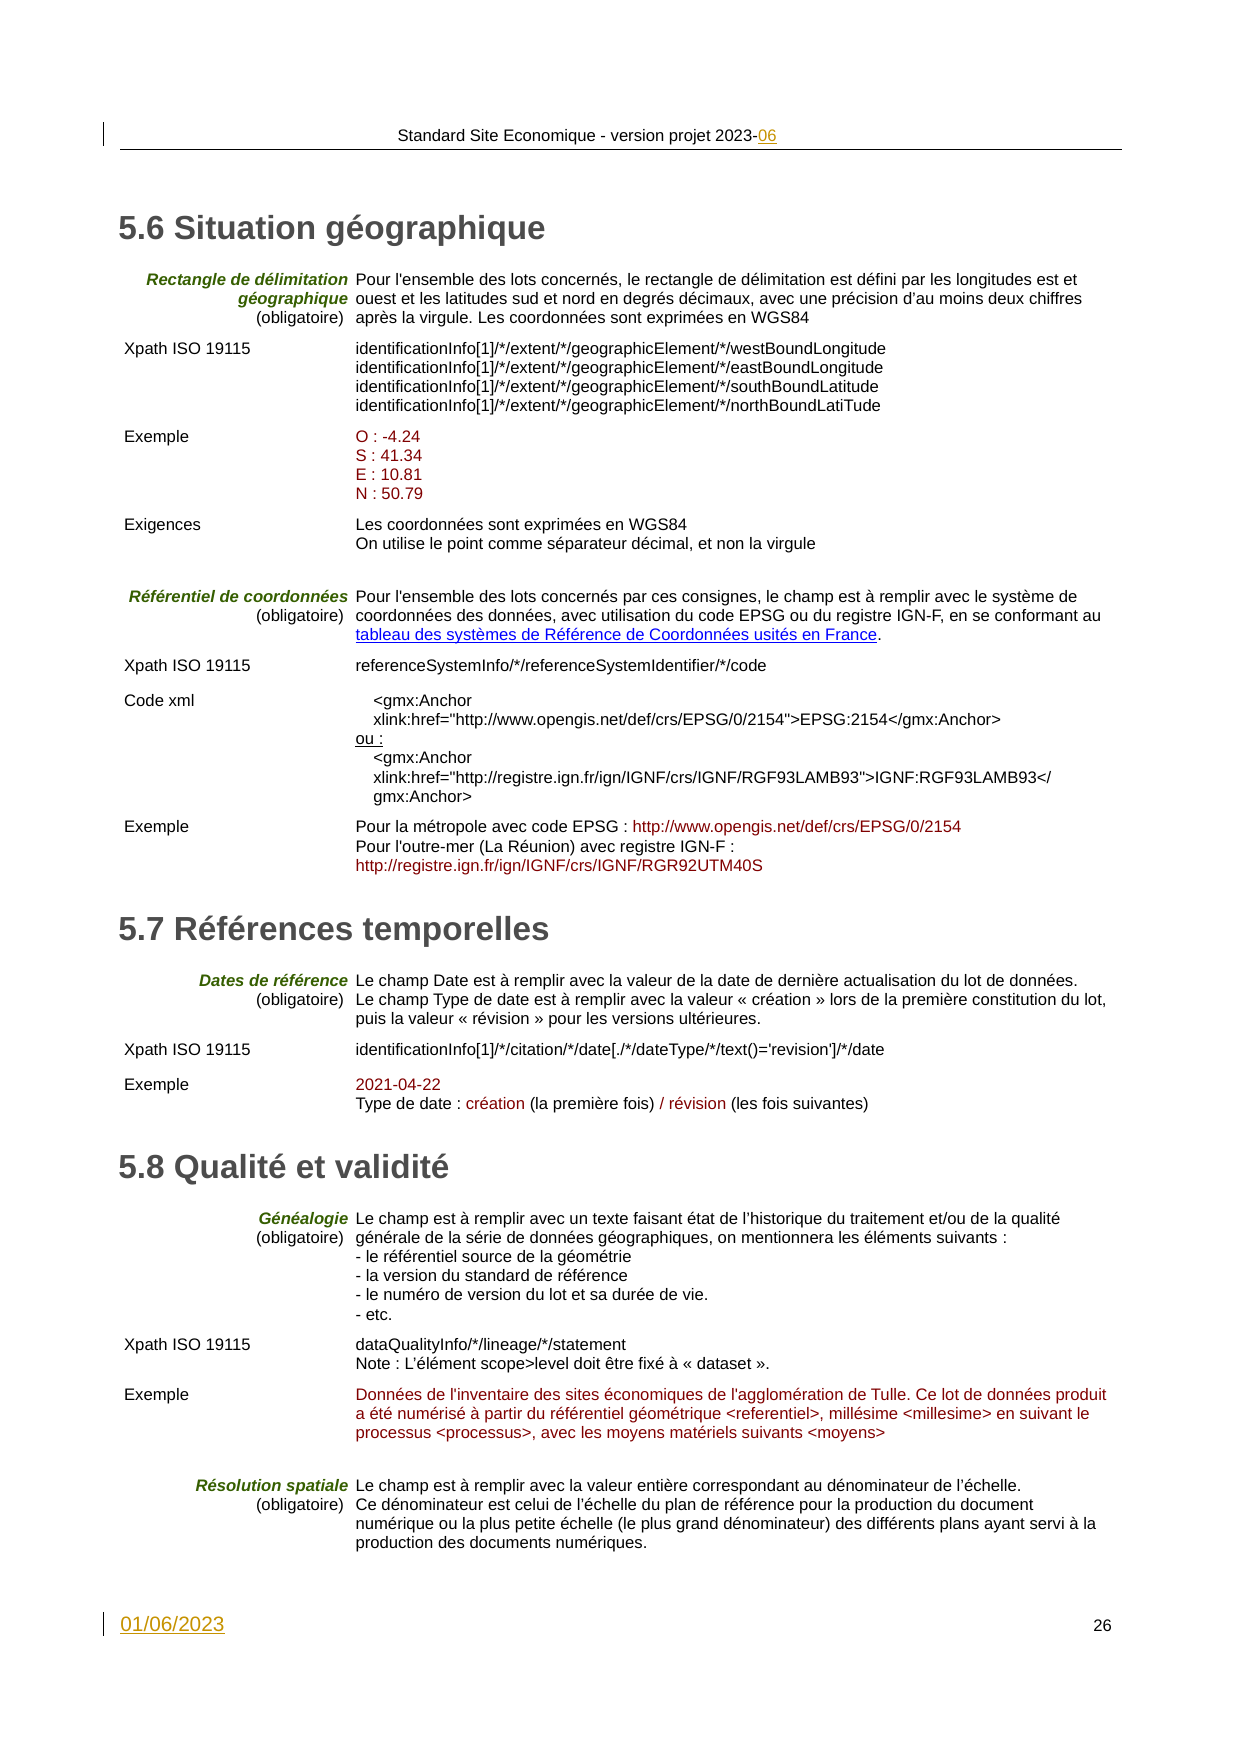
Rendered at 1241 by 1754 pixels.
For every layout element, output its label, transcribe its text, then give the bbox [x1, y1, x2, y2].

table_header Le champ Date est à remplir avec la valeur de la date de dernière actualisation du lot de données. Le champ Type de date est à remplir avec la valeur « création » lors de la première constitution du lot, puis la valeur « révision » pour les versions ultérieures. [355, 965, 1122, 1034]
table_cell Les coordonnées sont exprimées en WGS84 On utilise le point comme séparateur décimal, et non la virgule [355, 509, 1122, 559]
table_cell identificationInfo[1]/*/extent/*/geographicElement/*/westBoundLongitude identificationInfo[1]/*/extent/*/geographicElement/*/eastBoundLongitude identificationInfo[1]/*/extent/*/geographicElement/*/southBoundLatitude identificationInfo[1]/*/extent/*/geographicElement/*/northBoundLatiTude [355, 333, 1122, 421]
subtitle 5.6 Situation géographique [118, 208, 1122, 246]
table_cell 2021-04-22 Type de date : création (la première fois) / révision (les fois suivantes) [355, 1069, 1122, 1119]
table_header Le champ est à remplir avec un texte faisant état de l’historique du traitement et/ou de la qualité générale de la série de données géographiques, on mentionnera les éléments suivants : - le référentiel source de la géométrie - la version du standard de référence - le numéro de version du lot et sa durée de vie. - etc. [355, 1203, 1122, 1329]
table_cell Code xml [118, 685, 355, 812]
subtitle 5.7 Références temporelles [118, 908, 1122, 947]
table_cell Exemple [118, 812, 355, 881]
table_cell Xpath ISO 19115 [118, 650, 355, 685]
table_cell <gmx:Anchor xlink:href="http://www.opengis.net/def/crs/EPSG/0/2154">EPSG:2154</gmx:Anchor> ou : <gmx:Anchor xlink:href="http://registre.ign.fr/ign/IGNF/crs/IGNF/RGF93LAMB93">IGNF:RGF93LAMB93</gmx:Anchor> [355, 685, 1122, 812]
table_header Pour l'ensemble des lots concernés par ces consignes, le champ est à remplir avec le système de coordonnées des données, avec utilisation du code EPSG ou du registre IGN-F, en se conformant au tableau des systèmes de Référence de Coordonnées usités en France. [355, 581, 1122, 650]
table_header Dates de référence (obligatoire) [118, 965, 355, 1034]
table_cell Exigences [118, 509, 355, 559]
table_cell O : -4.24 S : 41.34 E : 10.81 N : 50.79 [355, 421, 1122, 509]
table_cell Exemple [118, 421, 355, 509]
table_cell Données de l'inventaire des sites économiques de l'agglomération de Tulle. Ce lot de données produit a été numérisé à partir du référentiel géométrique <referentiel>, millésime <millesime> en suivant le processus <processus>, avec les moyens matériels suivants <moyens> [355, 1379, 1122, 1448]
table_header Pour l'ensemble des lots concernés, le rectangle de délimitation est défini par les longitudes est et ouest et les latitudes sud et nord en degrés décimaux, avec une précision d’au moins deux chiffres après la virgule. Les coordonnées sont exprimées en WGS84 [355, 264, 1122, 333]
table_cell identificationInfo[1]/*/citation/*/date[./*/dateType/*/text()='revision']/*/date [355, 1034, 1122, 1069]
table_header Référentiel de coordonnées (obligatoire) [118, 581, 355, 650]
table_cell referenceSystemInfo/*/referenceSystemIdentifier/*/code [355, 650, 1122, 685]
table_header Le champ est à remplir avec la valeur entière correspondant au dénominateur de l’échelle. Ce dénominateur est celui de l’échelle du plan de référence pour la production du document numérique ou la plus petite échelle (le plus grand dénominateur) des différents plans ayant servi à la production des documents numériques. [355, 1470, 1122, 1558]
table_header Résolution spatiale (obligatoire) [118, 1470, 355, 1558]
table_cell Exemple [118, 1379, 355, 1448]
table_header Rectangle de délimitation géographique (obligatoire) [118, 264, 355, 333]
table_cell Xpath ISO 19115 [118, 1329, 355, 1379]
table_header Généalogie (obligatoire) [118, 1203, 355, 1329]
table_cell Exemple [118, 1069, 355, 1119]
table_cell Xpath ISO 19115 [118, 1034, 355, 1069]
subtitle 5.8 Qualité et validité [118, 1147, 1122, 1185]
table_cell dataQualityInfo/*/lineage/*/statement Note : L’élément scope>level doit être fixé à « dataset ». [355, 1329, 1122, 1379]
table_cell Xpath ISO 19115 [118, 333, 355, 421]
table_cell Pour la métropole avec code EPSG : http://www.opengis.net/def/crs/EPSG/0/2154 Pour l'outre-mer (La Réunion) avec registre IGN-F : http://registre.ign.fr/ign/IGNF/crs/IGNF/RGR92UTM40S [355, 812, 1122, 881]
